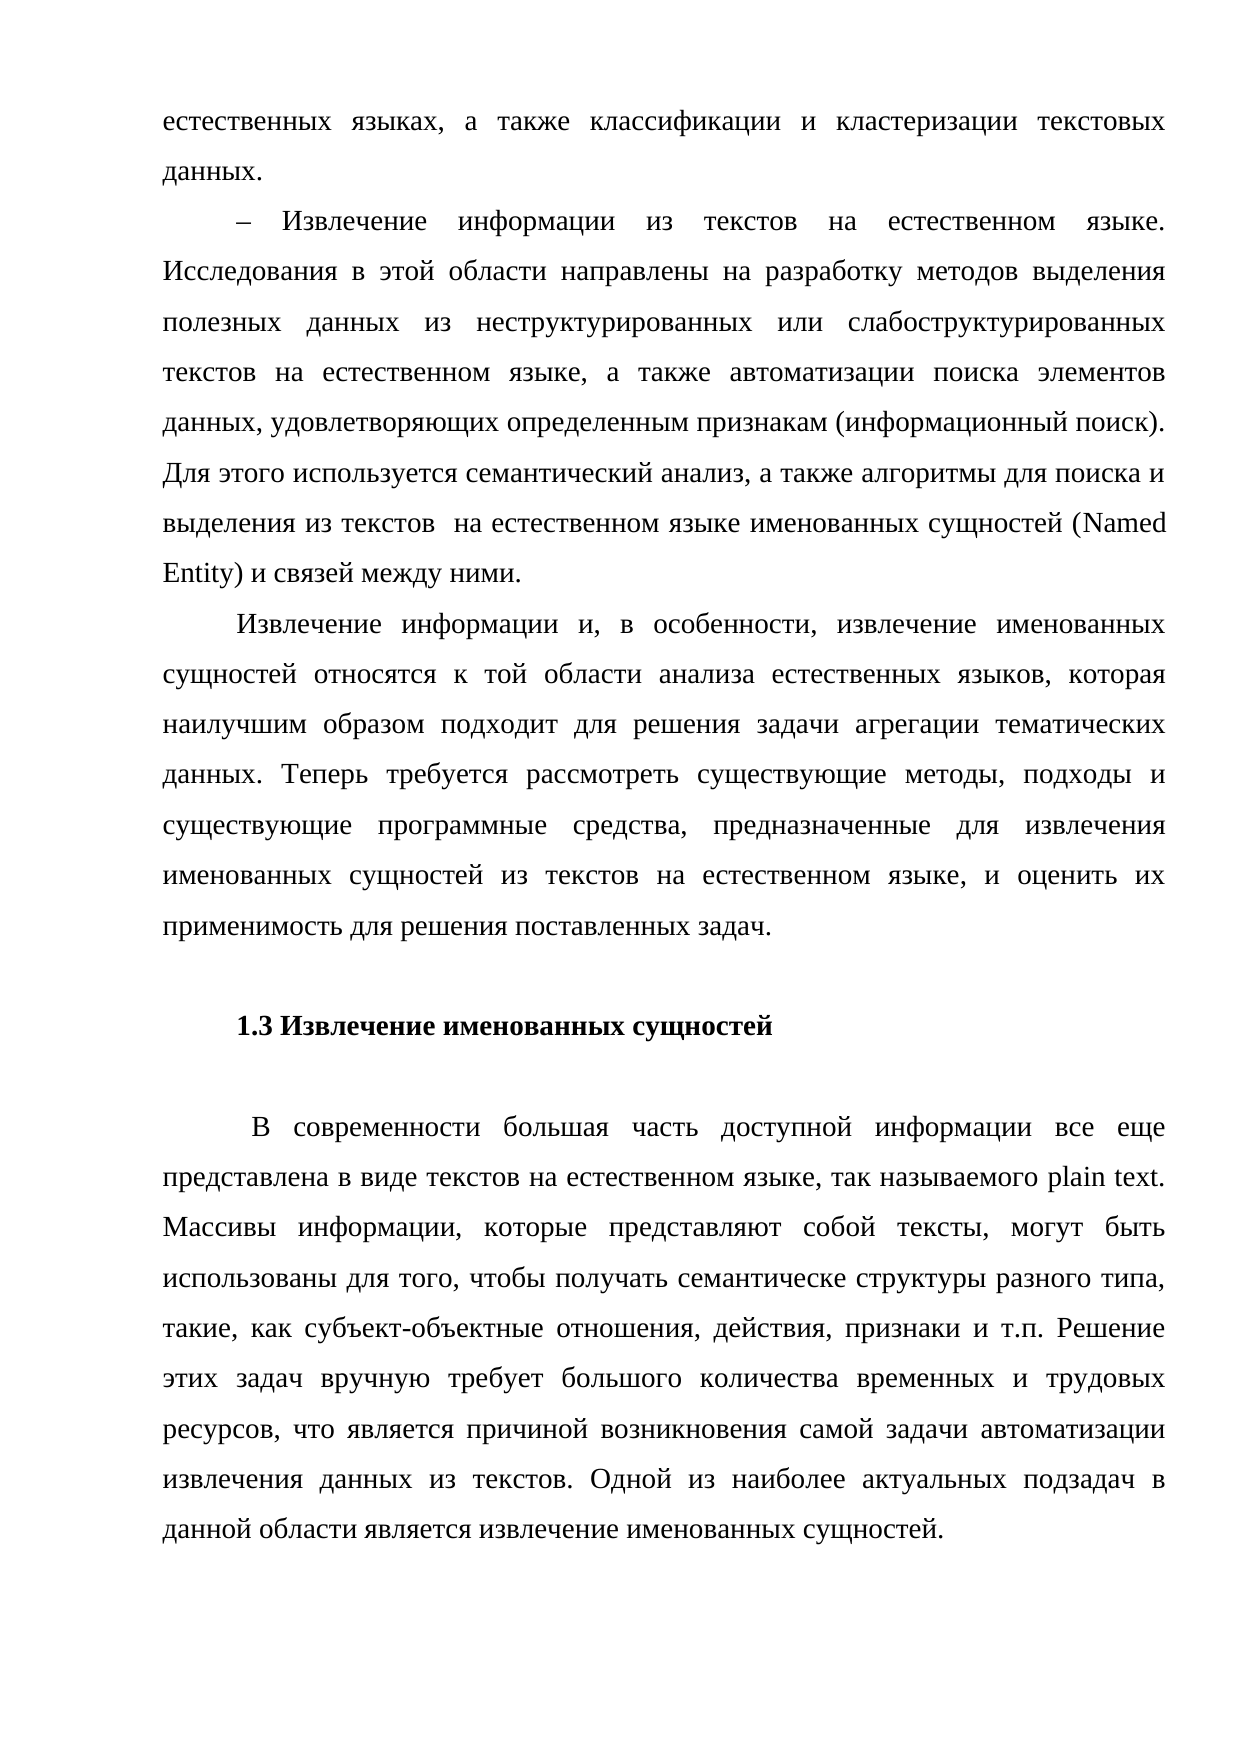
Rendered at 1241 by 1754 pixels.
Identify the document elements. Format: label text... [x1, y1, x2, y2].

text Извлечение информации и, в особенности, извлечение именованных сущностей относятся к той области анализа естественных языков, которая наилучшим образом подходит для решения задачи агрегации тематических данных. Теперь требуется рассмотреть существующие методы, подходы и существующие программные средства, предназначенные для извлечения именованных сущностей из текстов на естественном языке, и оценить их применимость для решения поставленных задач. [162, 606, 1166, 941]
text В современности большая часть доступной информации все еще представлена в виде текстов на естественном языке, так называемого plain text. Массивы информации, которые представляют собой тексты, могут быть использованы для того, чтобы получать семантическе структуры разного типа, такие, как субъект-объектные отношения, действия, признаки и т.п. Решение этих задач вручную требует большого количества временных и трудовых ресурсов, что является причиной возникновения самой задачи автоматизации извлечения данных из текстов. Одной из наиболее актуальных подзадач в данной области является извлечение именованных сущностей. [162, 1109, 1166, 1545]
text – Извлечение информации из текстов на естественном языке. Исследования в этой области направлены на разработку методов выделения полезных данных из неструктурированных или слабоструктурированных текстов на естественном языке, а также автоматизации поиска элементов данных, удовлетворяющих определенным признакам (информационный поиск). Для этого используется семантический анализ, а также алгоритмы для поиска и выделения из текстов на естественном языке именованных сущностей (Named Entity) и связей между ними. [162, 203, 1166, 589]
text естественных языках, а также классификации и кластеризации текстовых данных. [162, 103, 1166, 186]
subtitle 1.3 Извлечение именованных сущностей [162, 1008, 1166, 1042]
